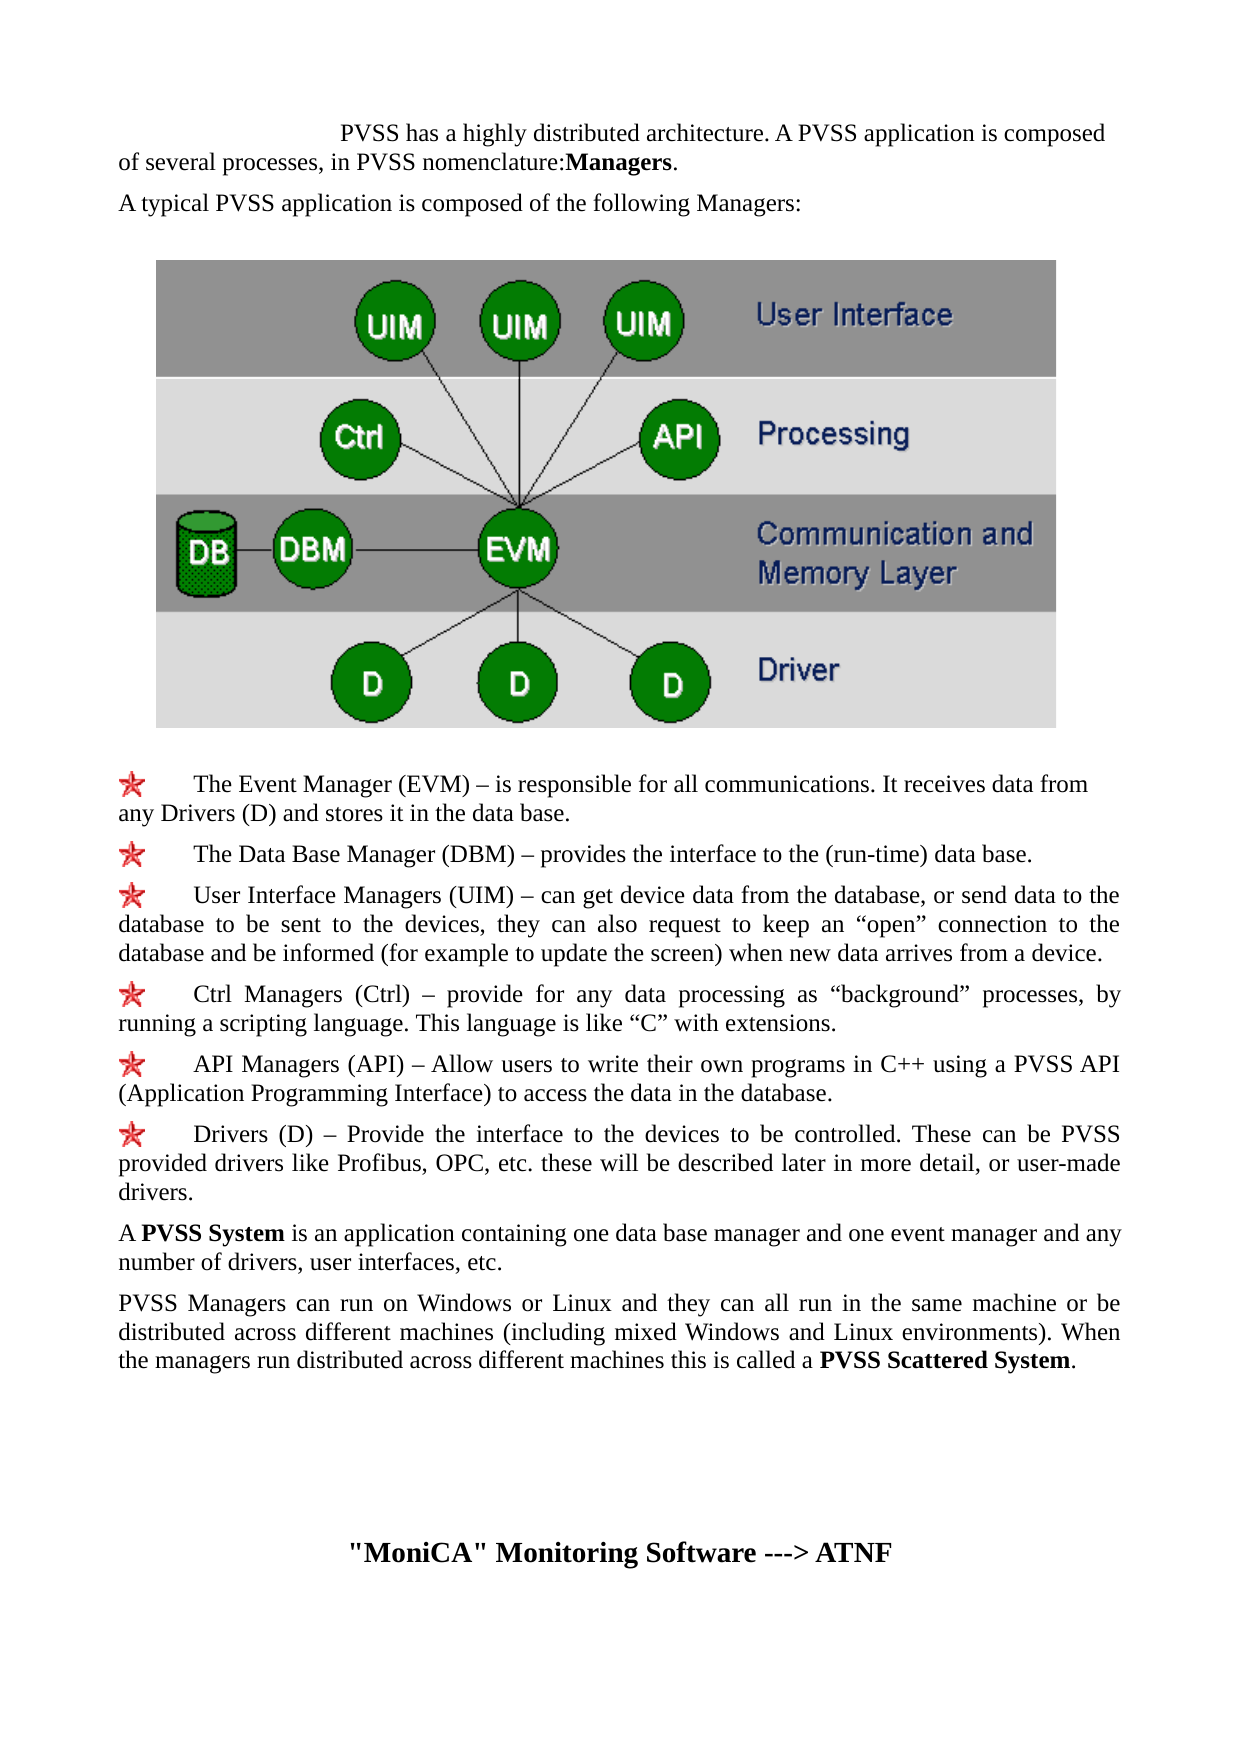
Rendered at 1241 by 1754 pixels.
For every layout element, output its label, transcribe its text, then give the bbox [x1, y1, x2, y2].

text PVSS Managers can run on Windows or Linux and they can all run in the same machine or be distributed across different machines (including mixed Windows and Linux environments). When the managers run distributed across different machines this is called a PVSS Scattered System. [118, 1288, 1122, 1374]
subtitle "MoniCA" Monitoring Software ---> ATNF [118, 1536, 1122, 1569]
picture [119, 981, 145, 1007]
text A typical PVSS application is composed of the following Managers: [118, 188, 1122, 217]
picture [119, 1121, 145, 1147]
text PVSS has a highly distributed architecture. A PVSS application is composed of several processes, in PVSS nomenclature:Managers. [118, 118, 1122, 176]
picture [119, 882, 145, 908]
picture [119, 771, 145, 797]
list User Interface Managers (UIM) – can get device data from the database, or send data to the database to be sent to the devices, they can also request to keep an “open” connection to the database and be informed (for example to update the screen) when new data arrives from a device. [118, 881, 1122, 967]
picture [119, 841, 145, 867]
list Drivers (D) – Provide the interface to the devices to be controlled. These can be PVSS provided drivers like Profibus, OPC, etc. these will be described later in more detail, or user-made drivers. [118, 1119, 1122, 1206]
text A PVSS System is an application containing one data base manager and one event manager and any number of drivers, user interfaces, etc. [118, 1218, 1122, 1276]
list The Data Base Manager (DBM) – provides the interface to the (run-time) data base. [118, 839, 1122, 868]
list API Managers (API) – Allow users to write their own programs in C++ using a PVSS API (Application Programming Interface) to access the data in the database. [118, 1049, 1122, 1107]
list The Event Manager (EVM) – is responsible for all communications. It receives data from any Drivers (D) and stores it in the data base. [118, 769, 1122, 827]
list Ctrl Managers (Ctrl) – provide for any data processing as “background” processes, by running a scripting language. This language is like “C” with extensions. [118, 979, 1122, 1037]
picture [156, 260, 1057, 728]
picture [119, 1051, 145, 1077]
